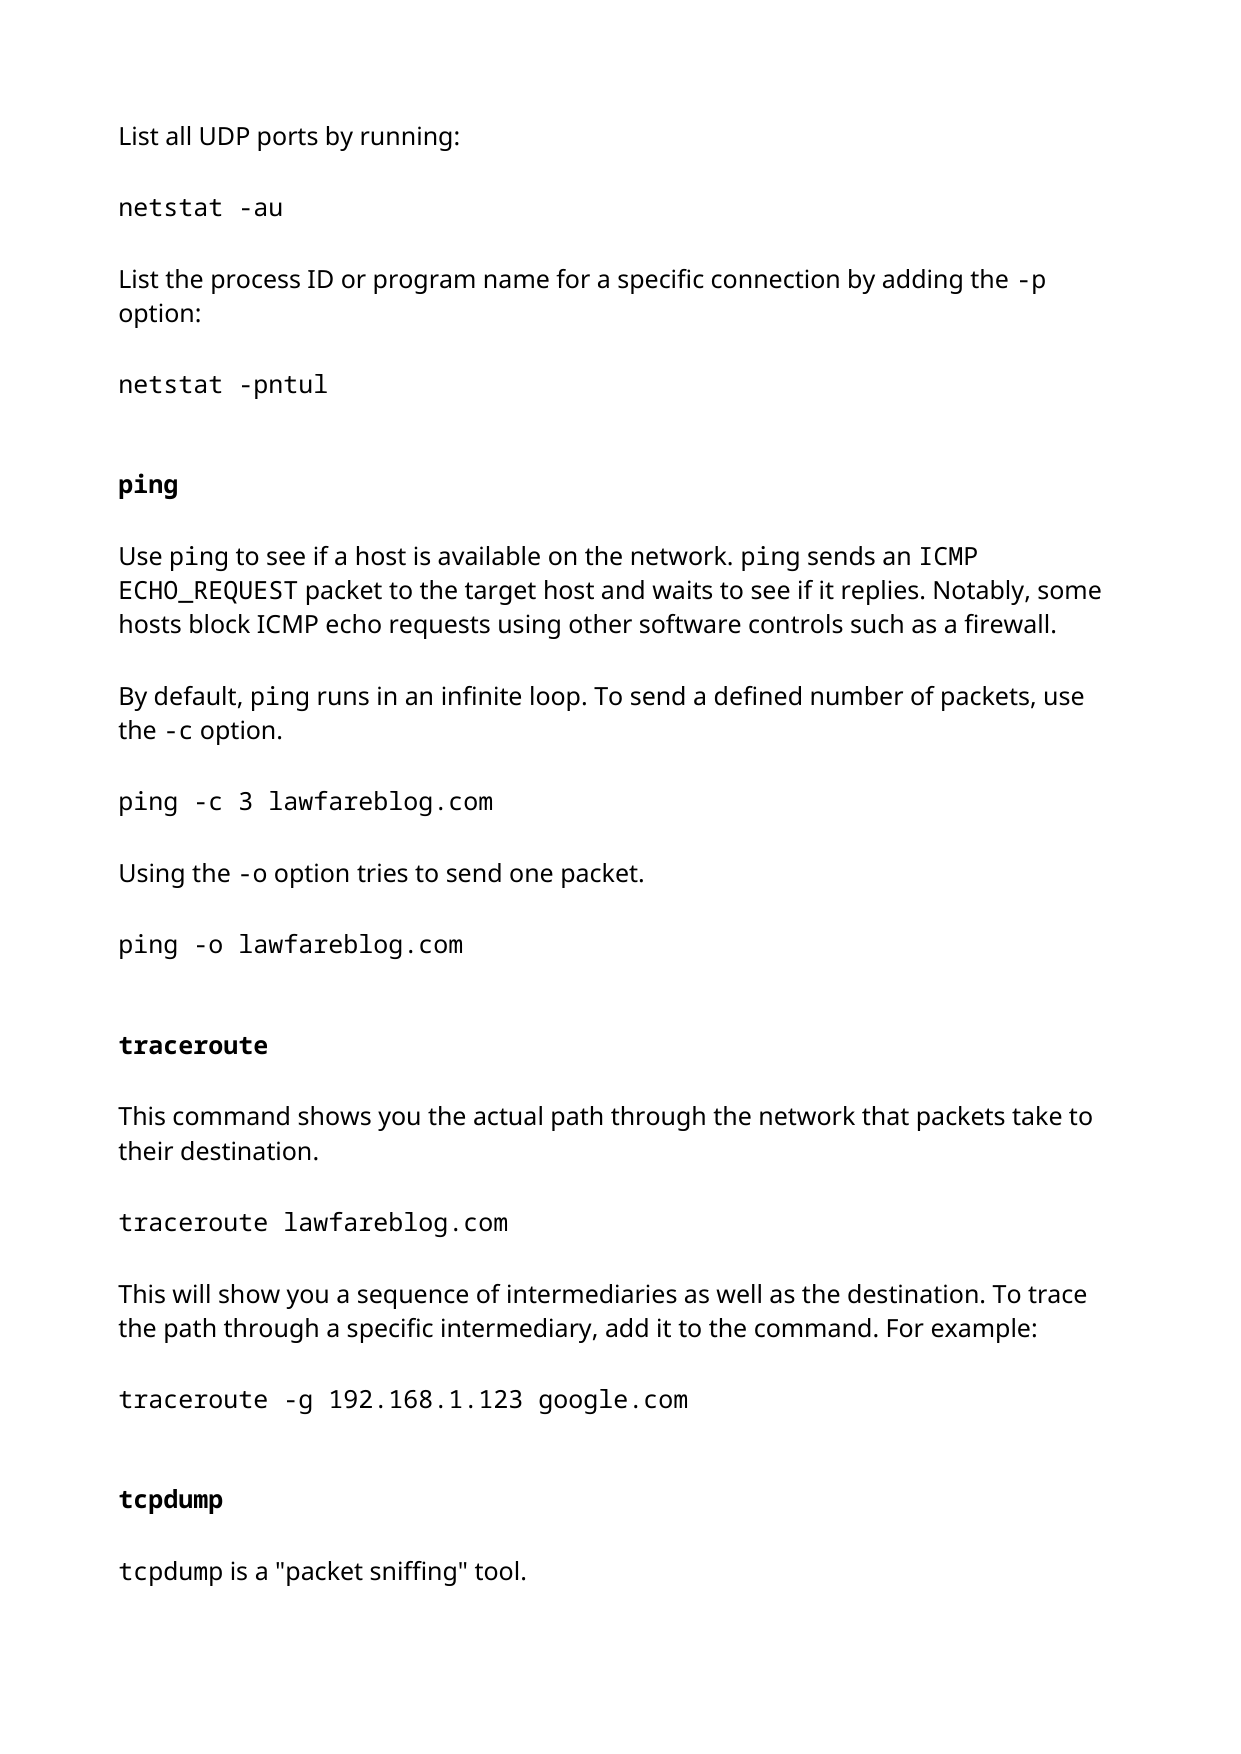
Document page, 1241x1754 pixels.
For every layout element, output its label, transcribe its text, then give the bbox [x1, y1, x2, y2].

text List the process ID or program name for a specific connection by adding the -p option: [118, 261, 1122, 329]
text List all UDP ports by running: [118, 118, 1122, 152]
text traceroute lawfareblog.com [118, 1205, 1122, 1239]
text traceroute -g 192.168.1.123 google.com [118, 1382, 1122, 1416]
text traceroute [118, 1027, 1122, 1062]
text tcpdump is a "packet sniffing" tool. [118, 1554, 1122, 1588]
text By default, ping runs in an infinite loop. To send a defined number of packets, use the -c option. [118, 678, 1122, 747]
text netstat -pntul [118, 367, 1122, 401]
text This will show you a sequence of intermediaries as well as the destination. To trace the path through a specific intermediary, add it to the command. For example: [118, 1276, 1122, 1344]
text tcpdump [118, 1482, 1122, 1516]
text Using the -o option tries to send one packet. [118, 856, 1122, 890]
text ping -c 3 lawfareblog.com [118, 784, 1122, 818]
text ping [118, 467, 1122, 501]
text ping -o lawfareblog.com [118, 927, 1122, 961]
text Use ping to see if a host is available on the network. ping sends an ICMP ECHO_REQUEST packet to the target host and waits to see if it replies. Notably, some hosts block ICMP echo requests using other software controls such as a firewall. [118, 539, 1122, 641]
text netstat -au [118, 190, 1122, 224]
text This command shows you the actual path through the network that packets take to their destination. [118, 1099, 1122, 1167]
